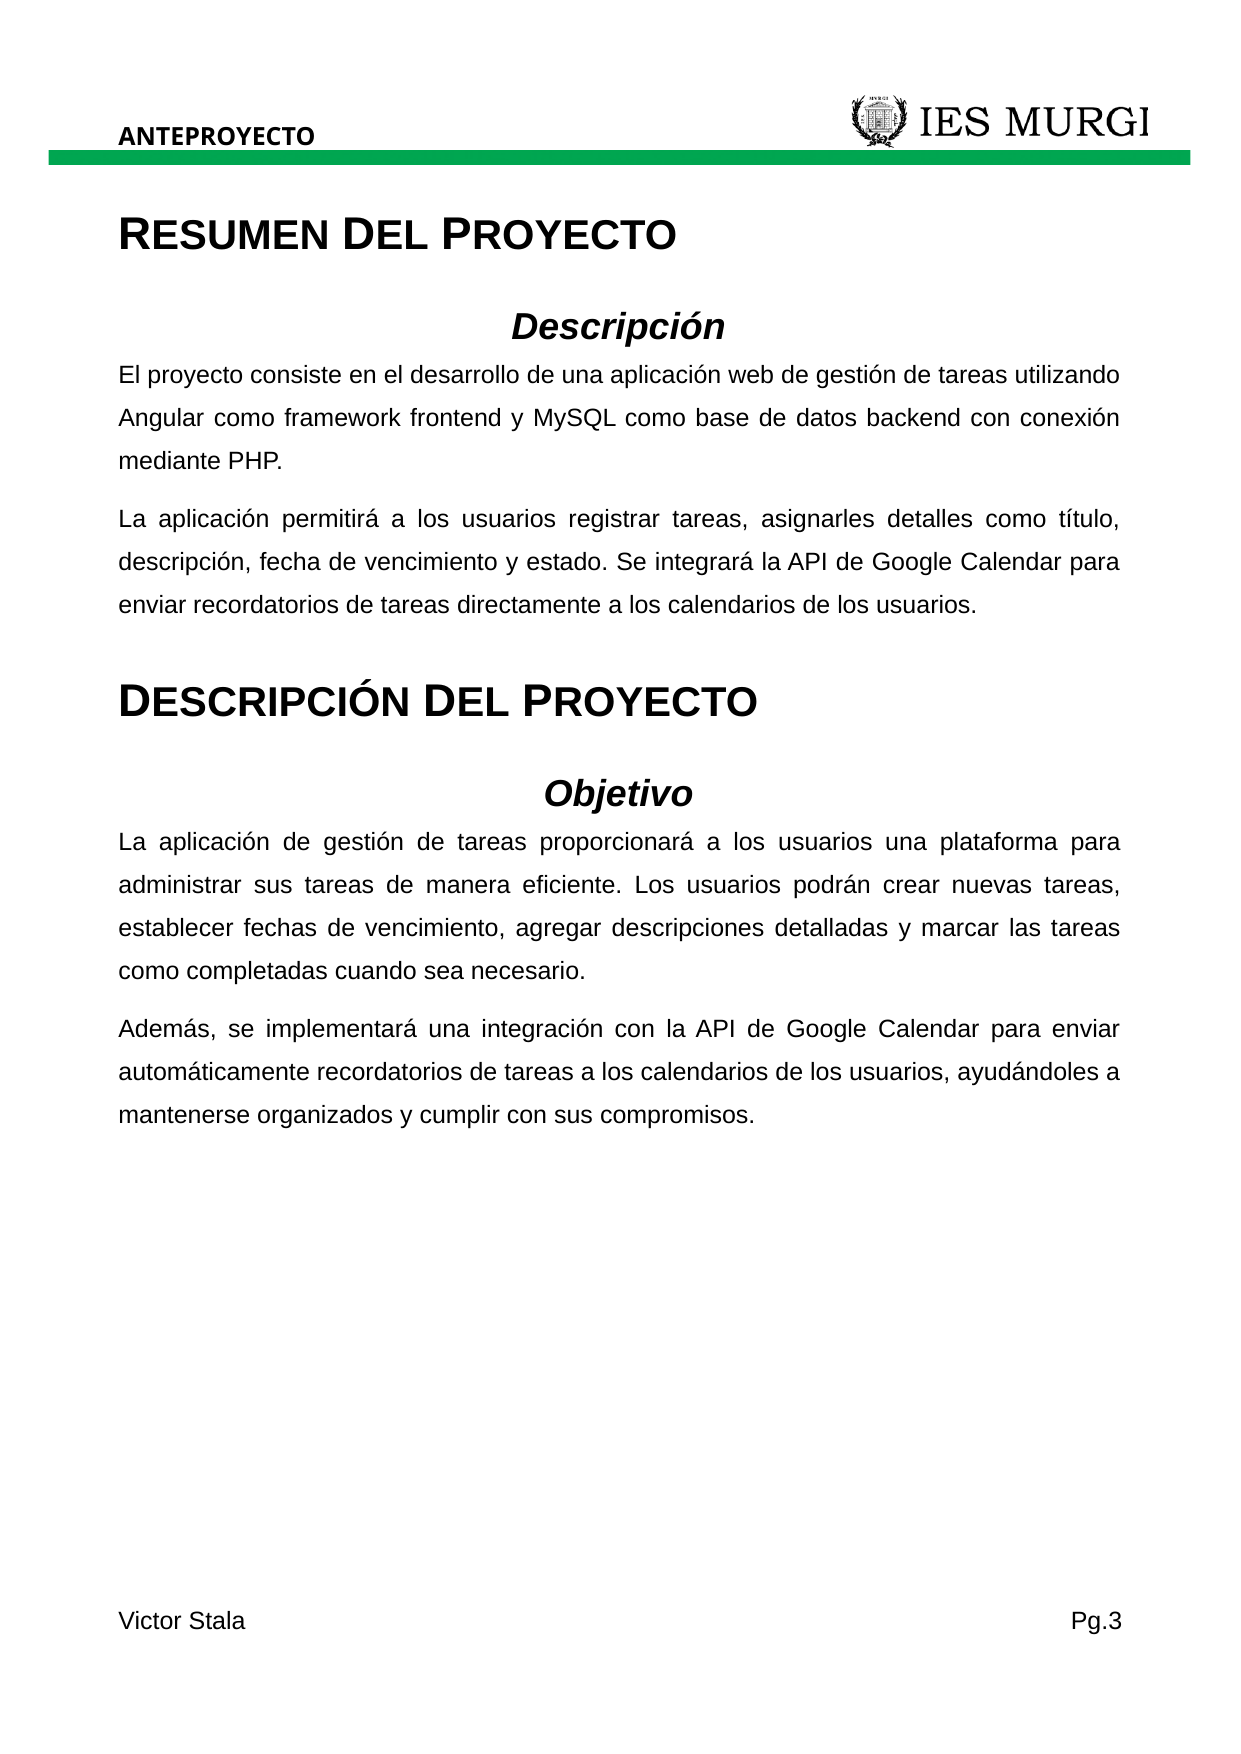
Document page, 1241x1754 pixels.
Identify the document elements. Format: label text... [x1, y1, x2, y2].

text La aplicación permitirá a los usuarios registrar tareas, asignarles detalles como título, descripción, fecha de vencimiento y estado. Se integrará la API de Google Calendar para enviar recordatorios de tareas directamente a los calendarios de los usuarios. [118, 504, 1122, 619]
subtitle Objetivo [118, 771, 1122, 814]
text La aplicación de gestión de tareas proporcionará a los usuarios una plataforma para administrar sus tareas de manera eficiente. Los usuarios podrán crear nuevas tareas, establecer fechas de vencimiento, agregar descripciones detalladas y marcar las tareas como completadas cuando sea necesario. [118, 826, 1122, 984]
subtitle Descripción [118, 304, 1122, 348]
subtitle RESUMEN DEL PROYECTO [118, 207, 1122, 259]
text El proyecto consiste en el desarrollo de una aplicación web de gestión de tareas utilizando Angular como framework frontend y MySQL como base de datos backend con conexión mediante PHP. [118, 360, 1122, 475]
text Además, se implementará una integración con la API de Google Calendar para enviar automáticamente recordatorios de tareas a los calendarios de los usuarios, ayudándoles a mantenerse organizados y cumplir con sus compromisos. [118, 1013, 1122, 1128]
subtitle DESCRIPCIÓN DEL PROYECTO [118, 673, 1122, 726]
picture [48, 92, 1191, 165]
